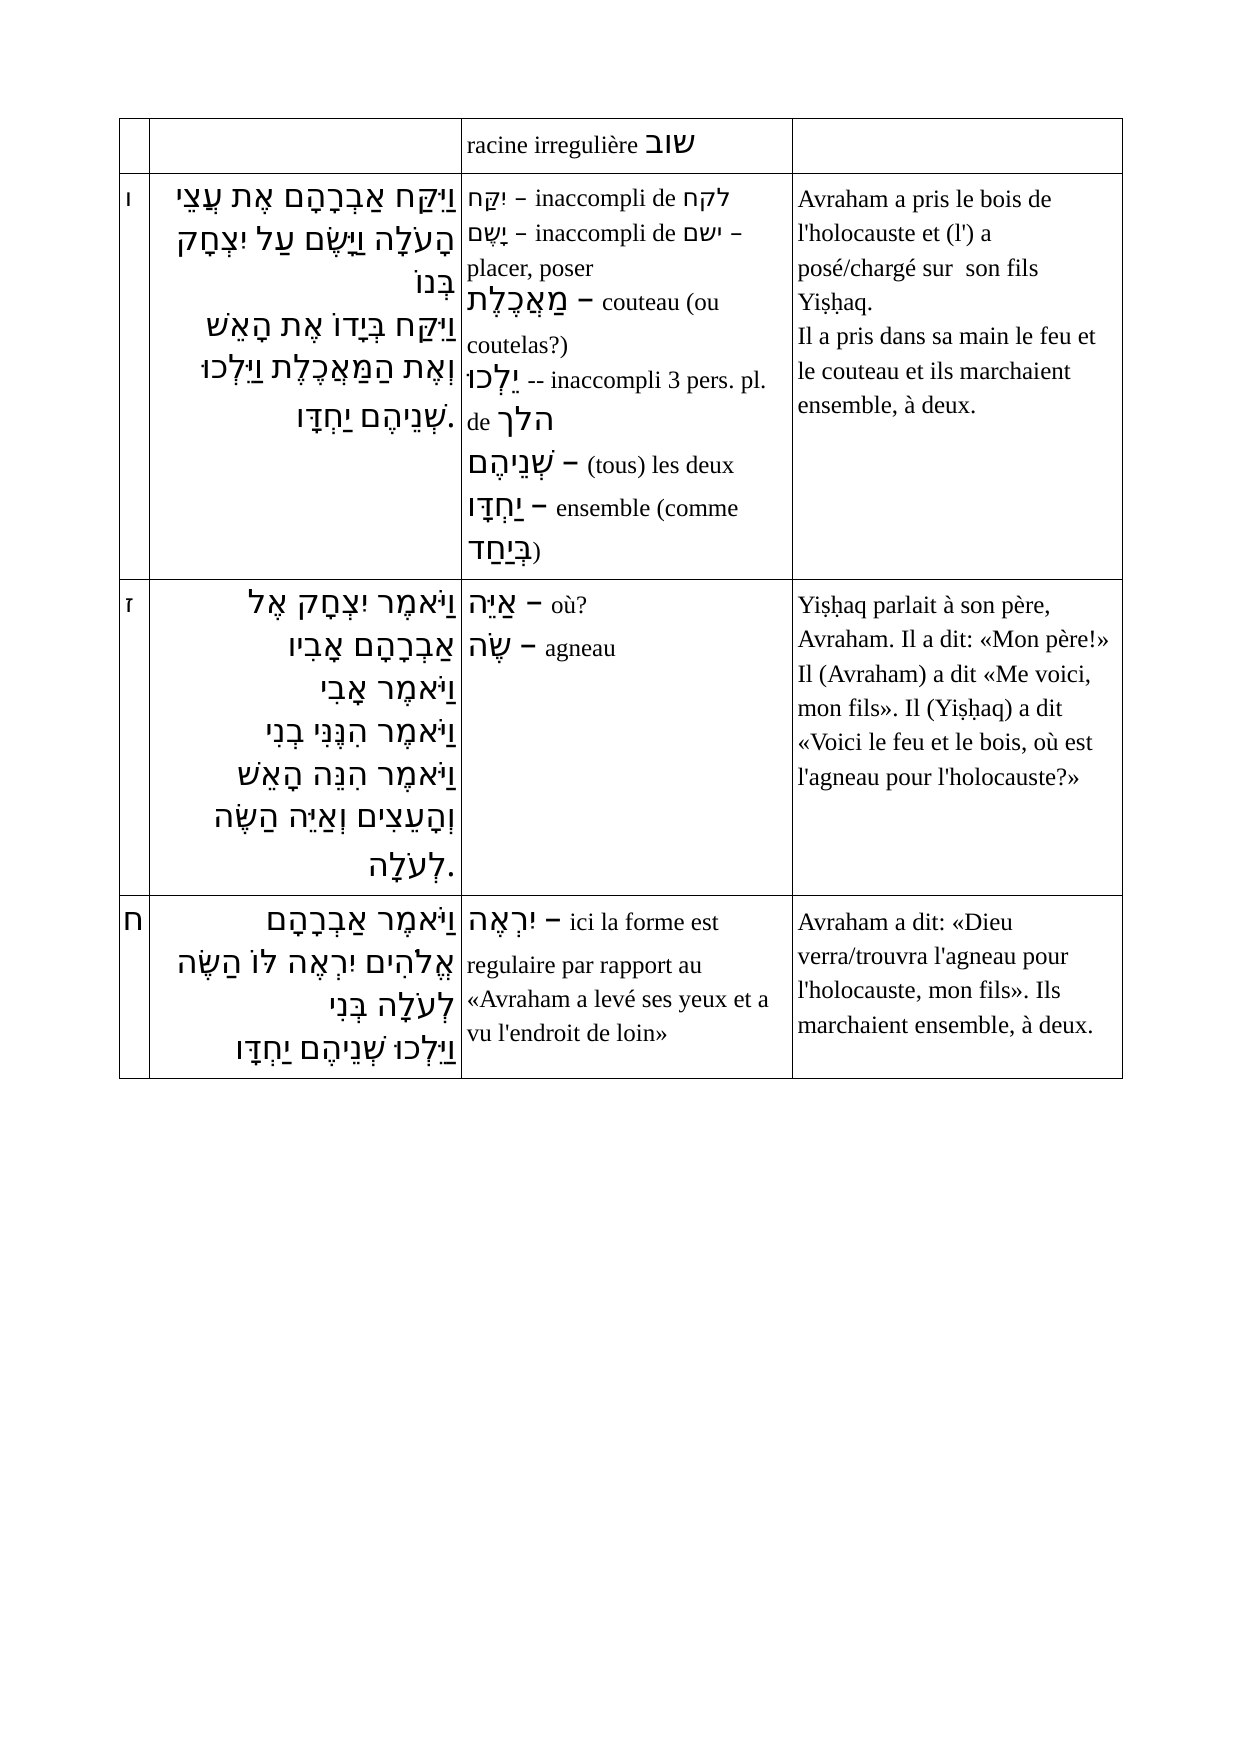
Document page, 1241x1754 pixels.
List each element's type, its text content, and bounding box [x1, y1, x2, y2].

table_cell [120, 119, 149, 172]
table_cell [150, 119, 461, 172]
table_cell אַיֵּה – où? שֶֹה – agneau [462, 580, 792, 895]
table_cell [793, 119, 1122, 172]
table_cell נֵלְכָה – inaccompli de הלך dictionnaire donne נֵלֵך עַד – jusque כּׂה – ainsi/que נִשְׁתַּחֲוֶה – trouvé dans le dictionnaire pour la racine חוה «se prosterner, adorer» avec binyan étrange hištaf*al 3 pers. sg inaccompli יִשתַּחֲוֶה נָשׁוּבָה – inaccompli 1 pers. pl. de שָב – retourner -- racine irregulière שוב [462, 119, 792, 172]
table_cell ז [120, 580, 149, 895]
table_cell וַיֹּאמֶר יִצְחָק אֶל אַבְרָהָם אָבִיו וַיֹּאמֶר אָבִי וַיֹּאמֶר הִנֶּנִּי בְנִי וַיֹּאמֶר הִנֵּה הָאֵשׁ וְהָעֵצִים וְאַיֵּה הַשֶּׂה לְעֹלָה. [150, 580, 461, 895]
table_cell ו [120, 174, 149, 578]
table_cell וַיִּקַּח אַבְרָהָם אֶת עֲצֵי הָעֹלָה וַיָּשֶׂם עַל יִצְחָק בְּנוֹ וַיִּקַּח בְּיָדוֹ אֶת הָאֵשׁ וְאֶת הַמַּאֲכֶלֶת וַיֵּלְכוּ שְׁנֵיהֶם יַחְדָּו. [150, 174, 461, 578]
table_cell וַיֹּאמֶר אַבְרָהָם אֱלֹהִים יִרְאֶה לּוֹ הַשֶּׂה לְעֹלָה בְּנִי וַיֵּלְכוּ שְׁנֵיהֶם יַחְדָּו [150, 896, 461, 1078]
table_cell Avraham a dit: «Dieu verra/trouvra l'agneau pour l'holocauste, mon fils». Ils marchaient ensemble, à deux. [793, 896, 1122, 1078]
table_cell יִקַּח – inaccompli de לקח יָשֶם – inaccompli de ישם – placer, poser מַאֲכֶלֶת – couteau (ou coutelas?) יֵלְכוּ -- inaccompli 3 pers. pl. de הלך שְׁנֵיהֶם – (tous) les deux יַחְדָּו – ensemble (comme בְּיַחַד) [462, 174, 792, 578]
table_cell יִרְאֶה – ici la forme est regulaire par rapport au «Avraham a levé ses yeux et a vu l'endroit de loin» [462, 896, 792, 1078]
table_cell ח [120, 896, 149, 1078]
table_cell Yiṣḥaq parlait à son père, Avraham. Il a dit: «Mon père!» Il (Avraham) a dit «Me voici, mon fils». Il (Yiṣḥaq) a dit «Voici le feu et le bois, où est l'agneau pour l'holocauste?» [793, 580, 1122, 895]
table_cell Avraham a pris le bois de l'holocauste et (l') a posé/chargé sur son fils Yiṣḥaq. Il a pris dans sa main le feu et le couteau et ils marchaient ensemble, à deux. [793, 174, 1122, 578]
